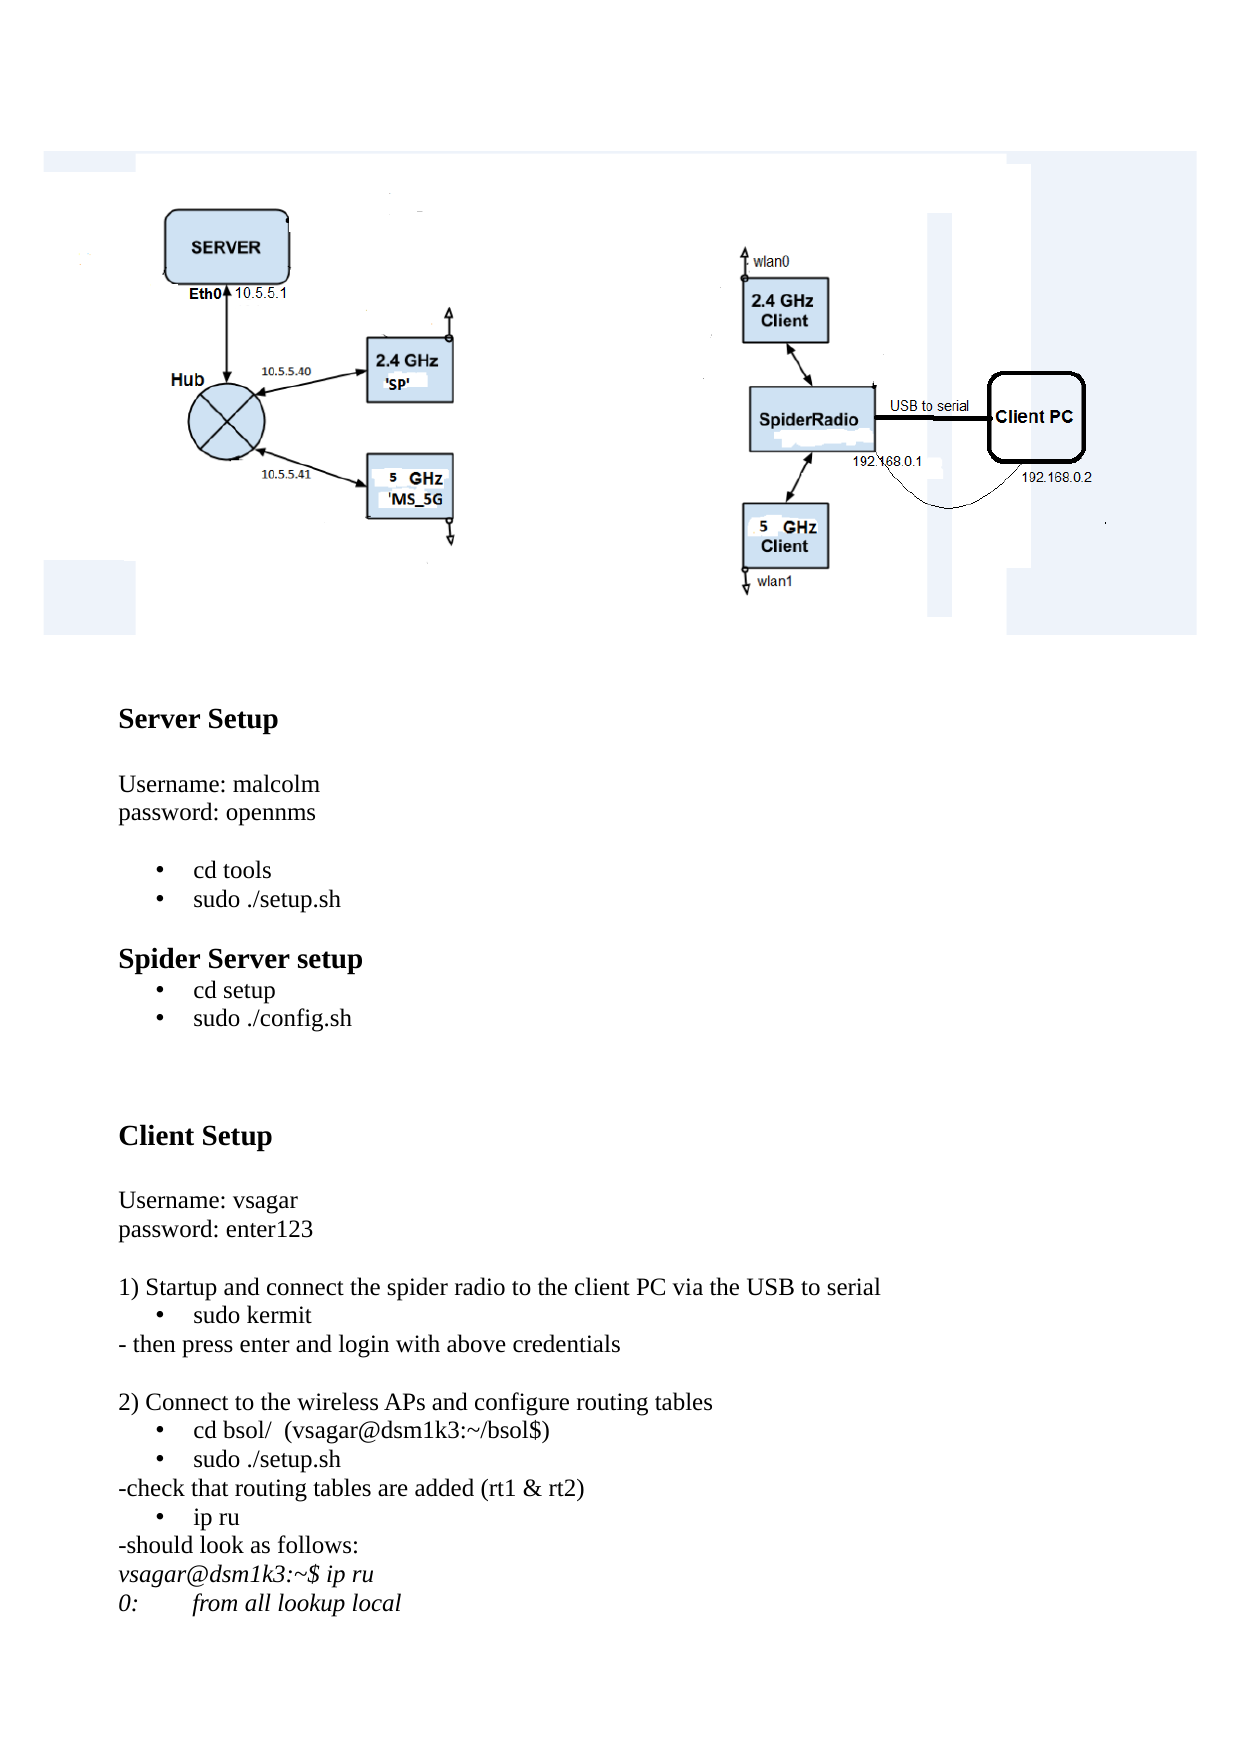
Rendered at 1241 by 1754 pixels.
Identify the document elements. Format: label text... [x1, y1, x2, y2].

text 1) Startup and connect the spider radio to the client PC via the USB to serial [118, 1272, 1122, 1301]
list sudo ./setup.sh [156, 884, 1122, 912]
text Server Setup [118, 702, 1122, 735]
list ip ru [156, 1502, 1122, 1531]
text password: enter123 [118, 1214, 1122, 1243]
list sudo ./setup.sh [156, 1444, 1122, 1473]
list cd tools [156, 855, 1122, 884]
list cd bsol/ (vsagar@dsm1k3:~/bsol$) [156, 1416, 1122, 1444]
text - then press enter and login with above credentials [118, 1329, 1122, 1358]
picture [43, 151, 1197, 635]
text password: opennms [118, 797, 1122, 826]
text vsagar@dsm1k3:~$ ip ru [118, 1559, 1122, 1588]
text Username: vsagar [118, 1186, 1122, 1214]
list cd setup [156, 975, 1122, 1003]
text -check that routing tables are added (rt1 & rt2) [118, 1473, 1122, 1502]
text 2) Connect to the wireless APs and configure routing tables [118, 1387, 1122, 1416]
text Spider Server setup [118, 941, 1122, 975]
text 0: from all lookup local [118, 1588, 1122, 1617]
text Username: malcolm [118, 769, 1122, 797]
text -should look as follows: [118, 1531, 1122, 1559]
text Client Setup [118, 1118, 1122, 1152]
list sudo ./config.sh [156, 1003, 1122, 1032]
list sudo kermit [156, 1301, 1122, 1329]
